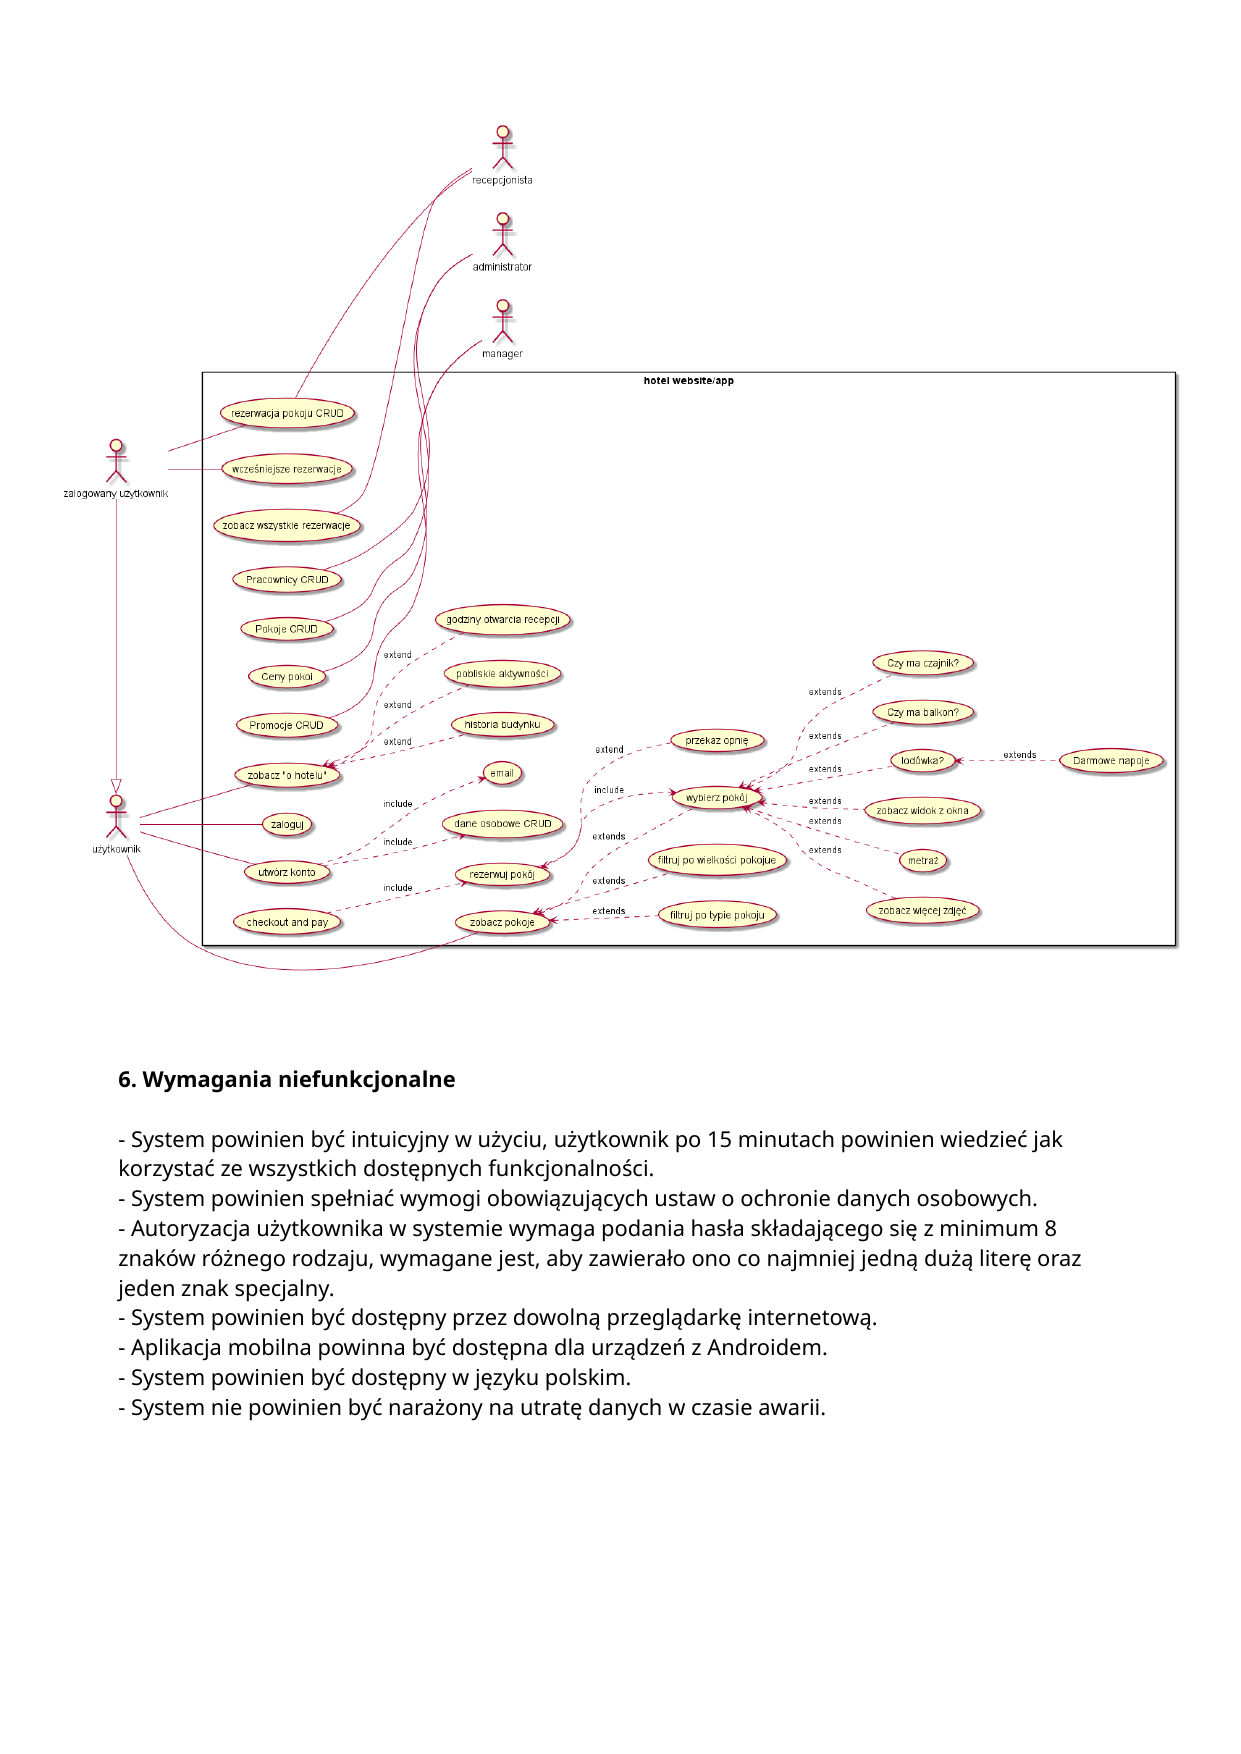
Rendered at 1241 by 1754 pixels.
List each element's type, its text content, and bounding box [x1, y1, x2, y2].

text - System powinien być intuicyjny w użyciu, użytkownik po 15 minutach powinien wiedzieć jak korzystać ze wszystkich dostępnych funkcjonalności. [118, 1123, 1122, 1183]
text - System powinien spełniać wymogi obowiązujących ustaw o ochronie danych osobowych. [118, 1183, 1122, 1213]
text - Autoryzacja użytkownika w systemie wymaga podania hasła składającego się z minimum 8 znaków różnego rodzaju, wymagane jest, aby zawierało ono co najmniej jedną dużą literę oraz jeden znak specjalny. [118, 1213, 1122, 1302]
picture [59, 118, 1182, 1005]
text 6. Wymagania niefunkcjonalne [118, 1064, 1122, 1094]
text - System powinien być dostępny w języku polskim. [118, 1362, 1122, 1392]
text - System powinien być dostępny przez dowolną przeglądarkę internetową. [118, 1302, 1122, 1332]
text - Aplikacja mobilna powinna być dostępna dla urządzeń z Androidem. [118, 1332, 1122, 1362]
text - System nie powinien być narażony na utratę danych w czasie awarii. [118, 1392, 1122, 1421]
